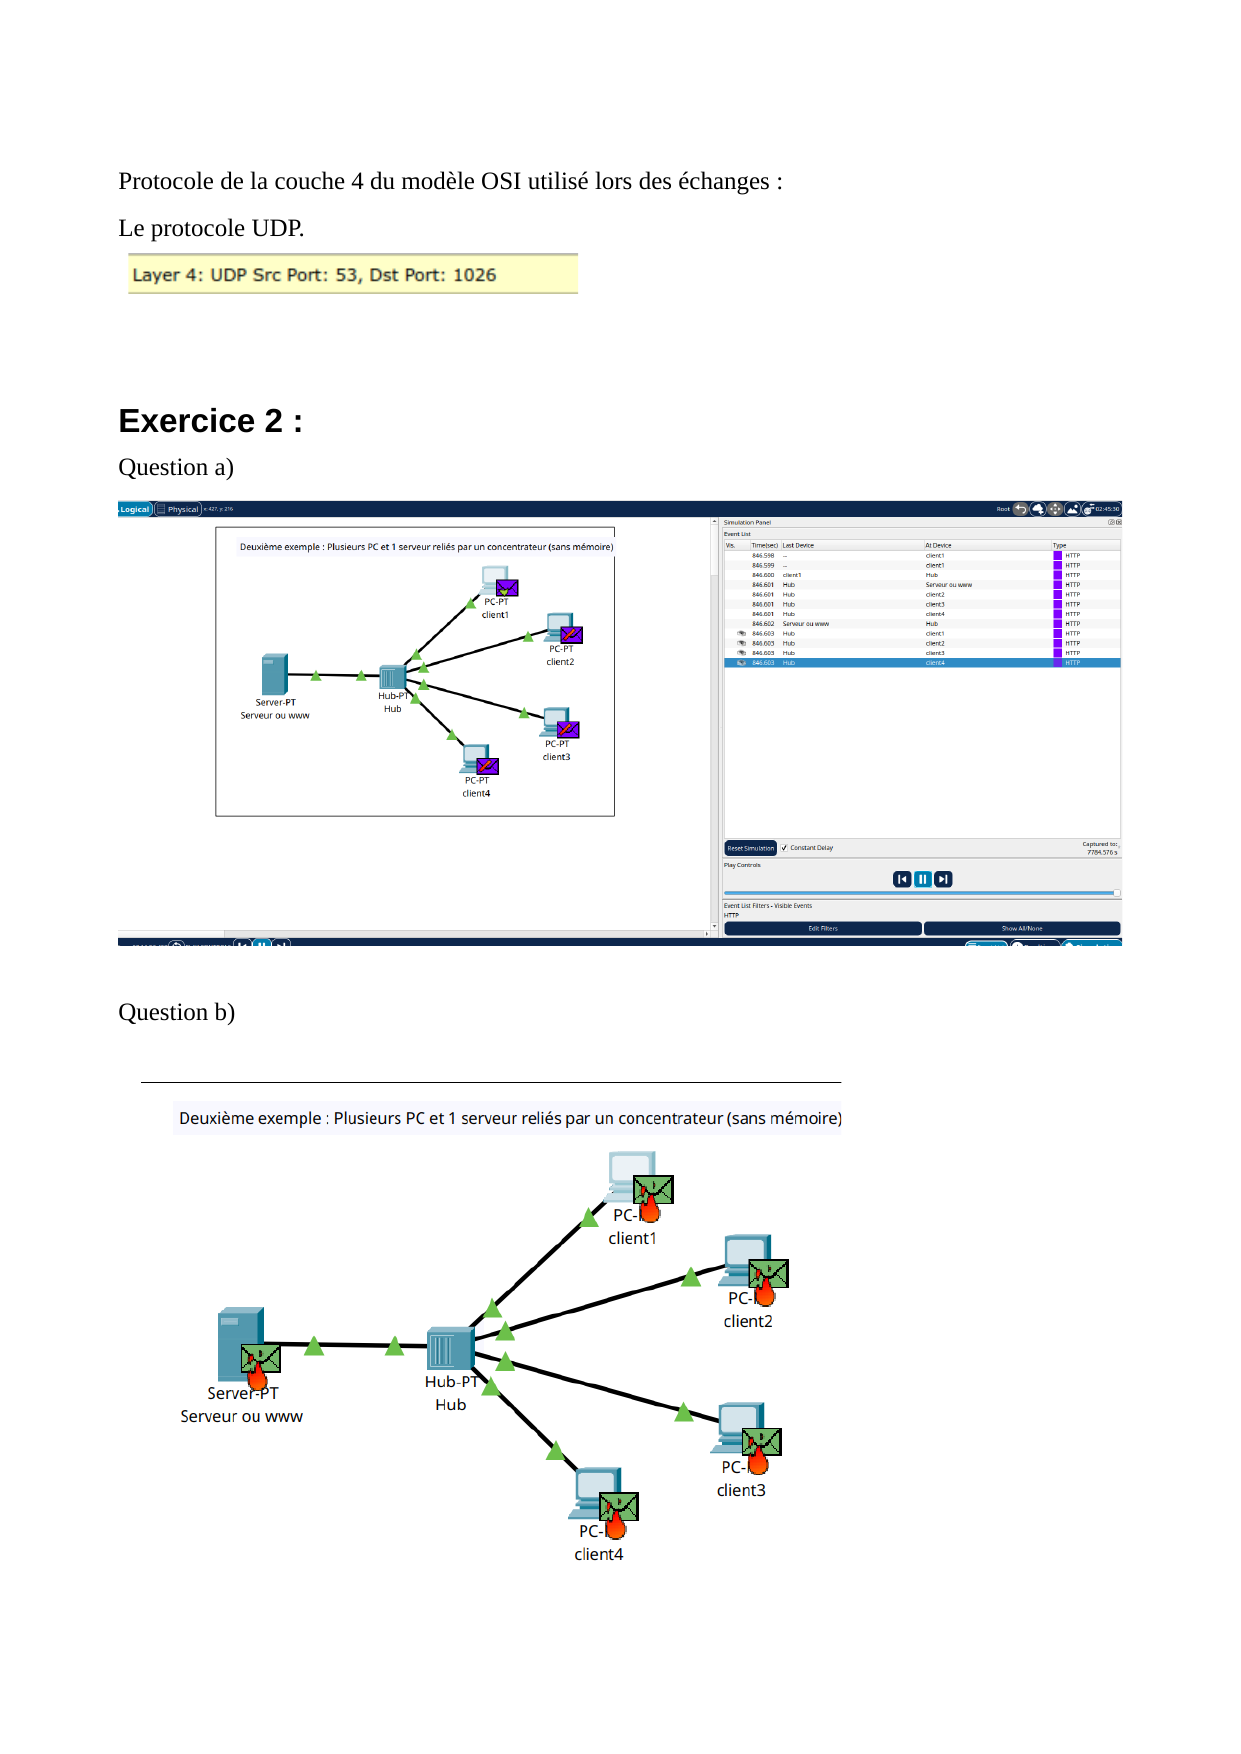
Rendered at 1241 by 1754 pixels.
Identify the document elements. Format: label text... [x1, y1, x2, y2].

picture [128, 253, 579, 294]
text Question b) [118, 997, 1122, 1026]
text Protocole de la couche 4 du modèle OSI utilisé lors des échanges : [118, 166, 1122, 194]
text Question a) [118, 452, 1122, 481]
picture [141, 1082, 842, 1592]
subtitle Exercice 2 : [118, 401, 1122, 439]
picture [118, 499, 1123, 946]
text Le protocole UDP. [118, 213, 1122, 242]
